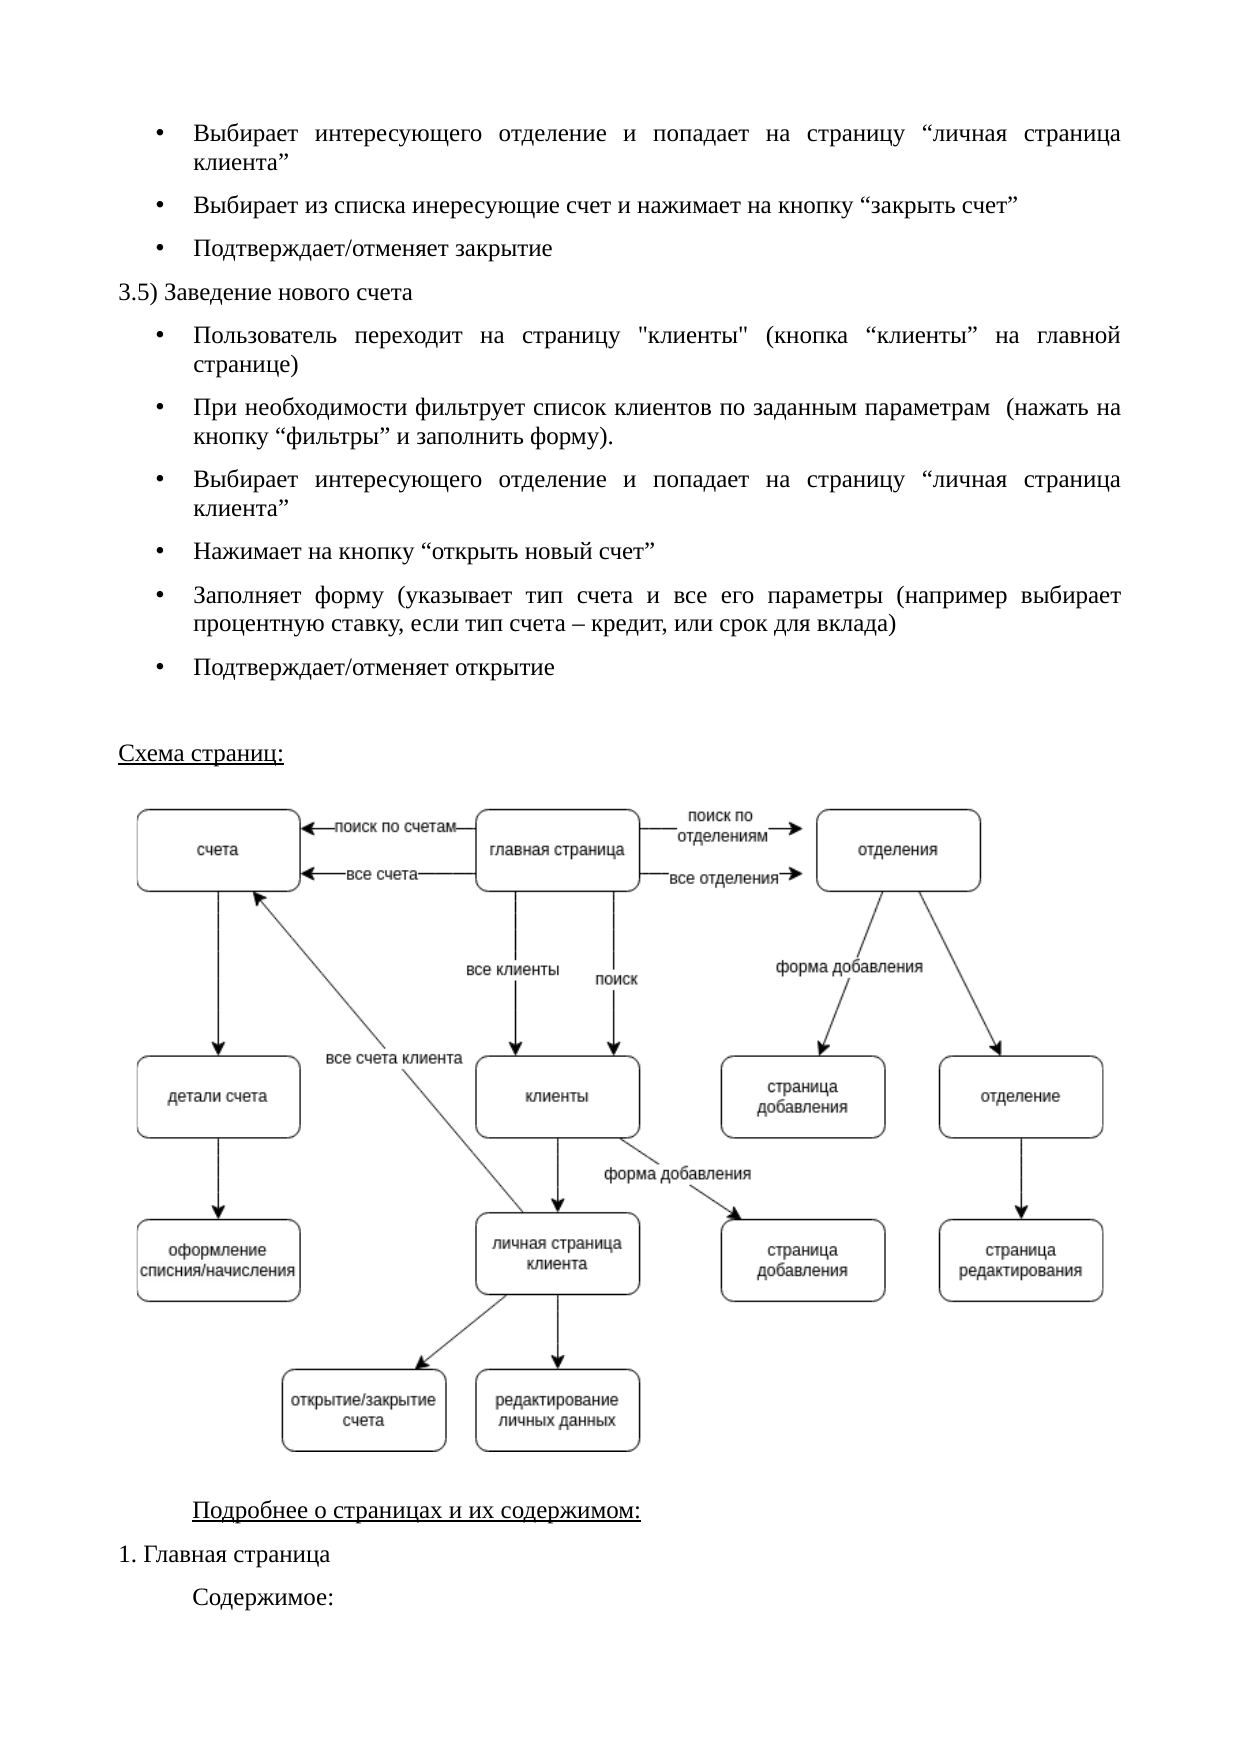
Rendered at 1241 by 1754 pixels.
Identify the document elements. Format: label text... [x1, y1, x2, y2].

list При необходимости фильтрует список клиентов по заданным параметрам (нажать на кнопку “фильтры” и заполнить форму). [156, 392, 1122, 450]
text Схема страниц: [118, 738, 1122, 767]
picture [136, 805, 1104, 1452]
list Выбирает интересующего отделение и попадает на страницу “личная страница клиента” [156, 118, 1122, 176]
list Заполняет форму (указывает тип счета и все его параметры (например выбирает процентную ставку, если тип счета – кредит, или срок для вклада) [156, 580, 1122, 637]
list Нажимает на кнопку “открыть новый счет” [156, 536, 1122, 565]
list Подтверждает/отменяет закрытие [156, 233, 1122, 262]
text 1. Главная страница [118, 1539, 1122, 1567]
list Пользователь переходит на страницу "клиенты" (кнопка “клиенты” на главной странице) [156, 320, 1122, 378]
list Выбирает интересующего отделение и попадает на страницу “личная страница клиента” [156, 464, 1122, 522]
text Содержимое: [118, 1582, 1122, 1611]
list Подтверждает/отменяет открытие [156, 652, 1122, 681]
text 3.5) Заведение нового счета [118, 277, 1122, 306]
list Выбирает из списка инересующие счет и нажимает на кнопку “закрыть счет” [156, 190, 1122, 219]
text Подробнее о страницах и их содержимом: [118, 1495, 1122, 1524]
